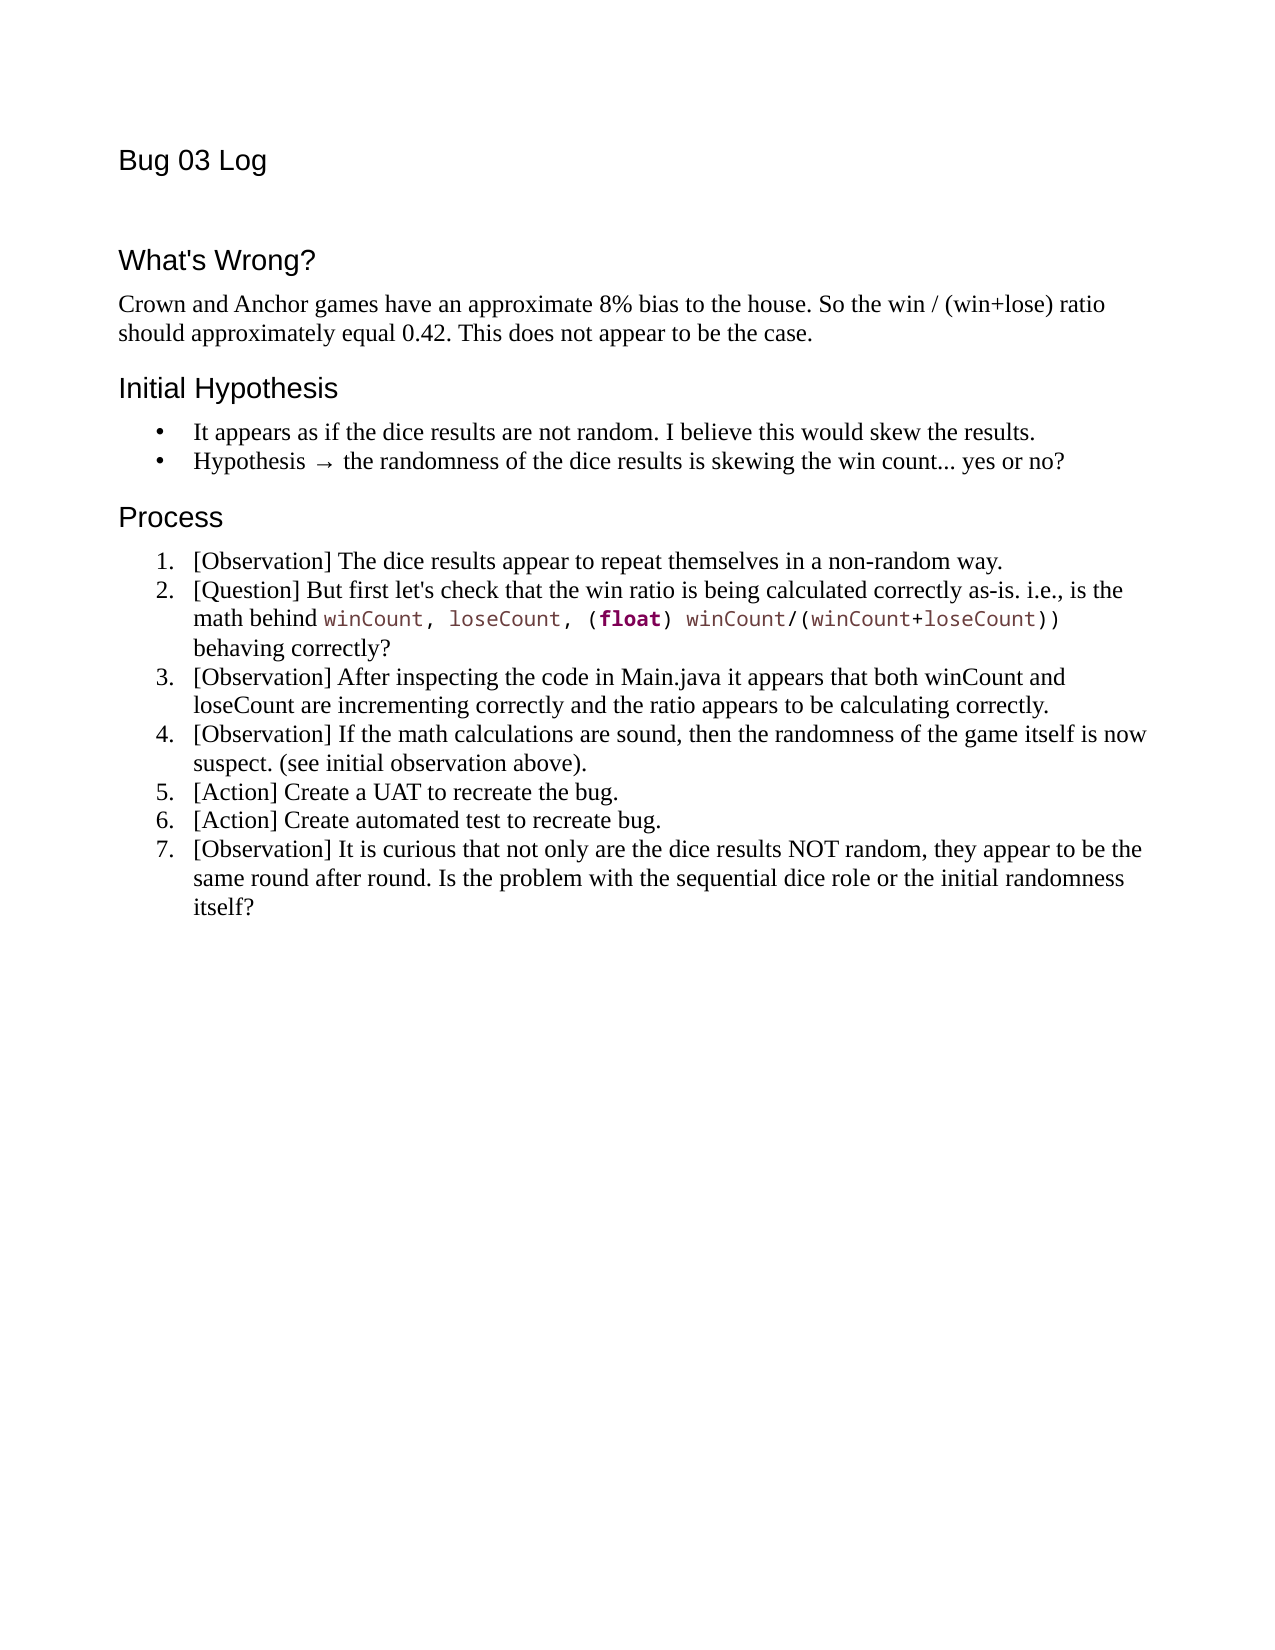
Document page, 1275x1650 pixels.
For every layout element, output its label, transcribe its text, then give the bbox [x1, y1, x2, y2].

list [Question] But first let's check that the win ratio is being calculated correctly as-is. i.e., is the math behind winCount, loseCount, (float) winCount/(winCount+loseCount)) behaving correctly? [156, 575, 1157, 662]
subtitle Process [118, 500, 1157, 533]
text Crown and Anchor games have an approximate 8% bias to the house. So the win / (win+lose) ratio [118, 289, 1157, 318]
subtitle Initial Hypothesis [118, 371, 1157, 405]
list [Action] Create a UAT to recreate the bug. [156, 777, 1157, 806]
list [Observation] If the math calculations are sound, then the randomness of the game itself is now suspect. (see initial observation above). [156, 719, 1157, 777]
title Bug 03 Log [118, 143, 1157, 177]
list [Action] Create automated test to recreate bug. [156, 806, 1157, 834]
list [Observation] After inspecting the code in Main.java it appears that both winCount and loseCount are incrementing correctly and the ratio appears to be calculating correctly. [156, 662, 1157, 719]
subtitle What's Wrong? [118, 243, 1157, 276]
list Hypothesis → the randomness of the dice results is skewing the win count... yes or no? [156, 446, 1157, 475]
list [Observation] It is curious that not only are the dice results NOT random, they appear to be the same round after round. Is the problem with the sequential dice role or the initial randomness itself? [156, 834, 1157, 921]
text should approximately equal 0.42. This does not appear to be the case. [118, 318, 1157, 346]
list [Observation] The dice results appear to repeat themselves in a non-random way. [156, 546, 1157, 575]
list It appears as if the dice results are not random. I believe this would skew the results. [156, 417, 1157, 446]
